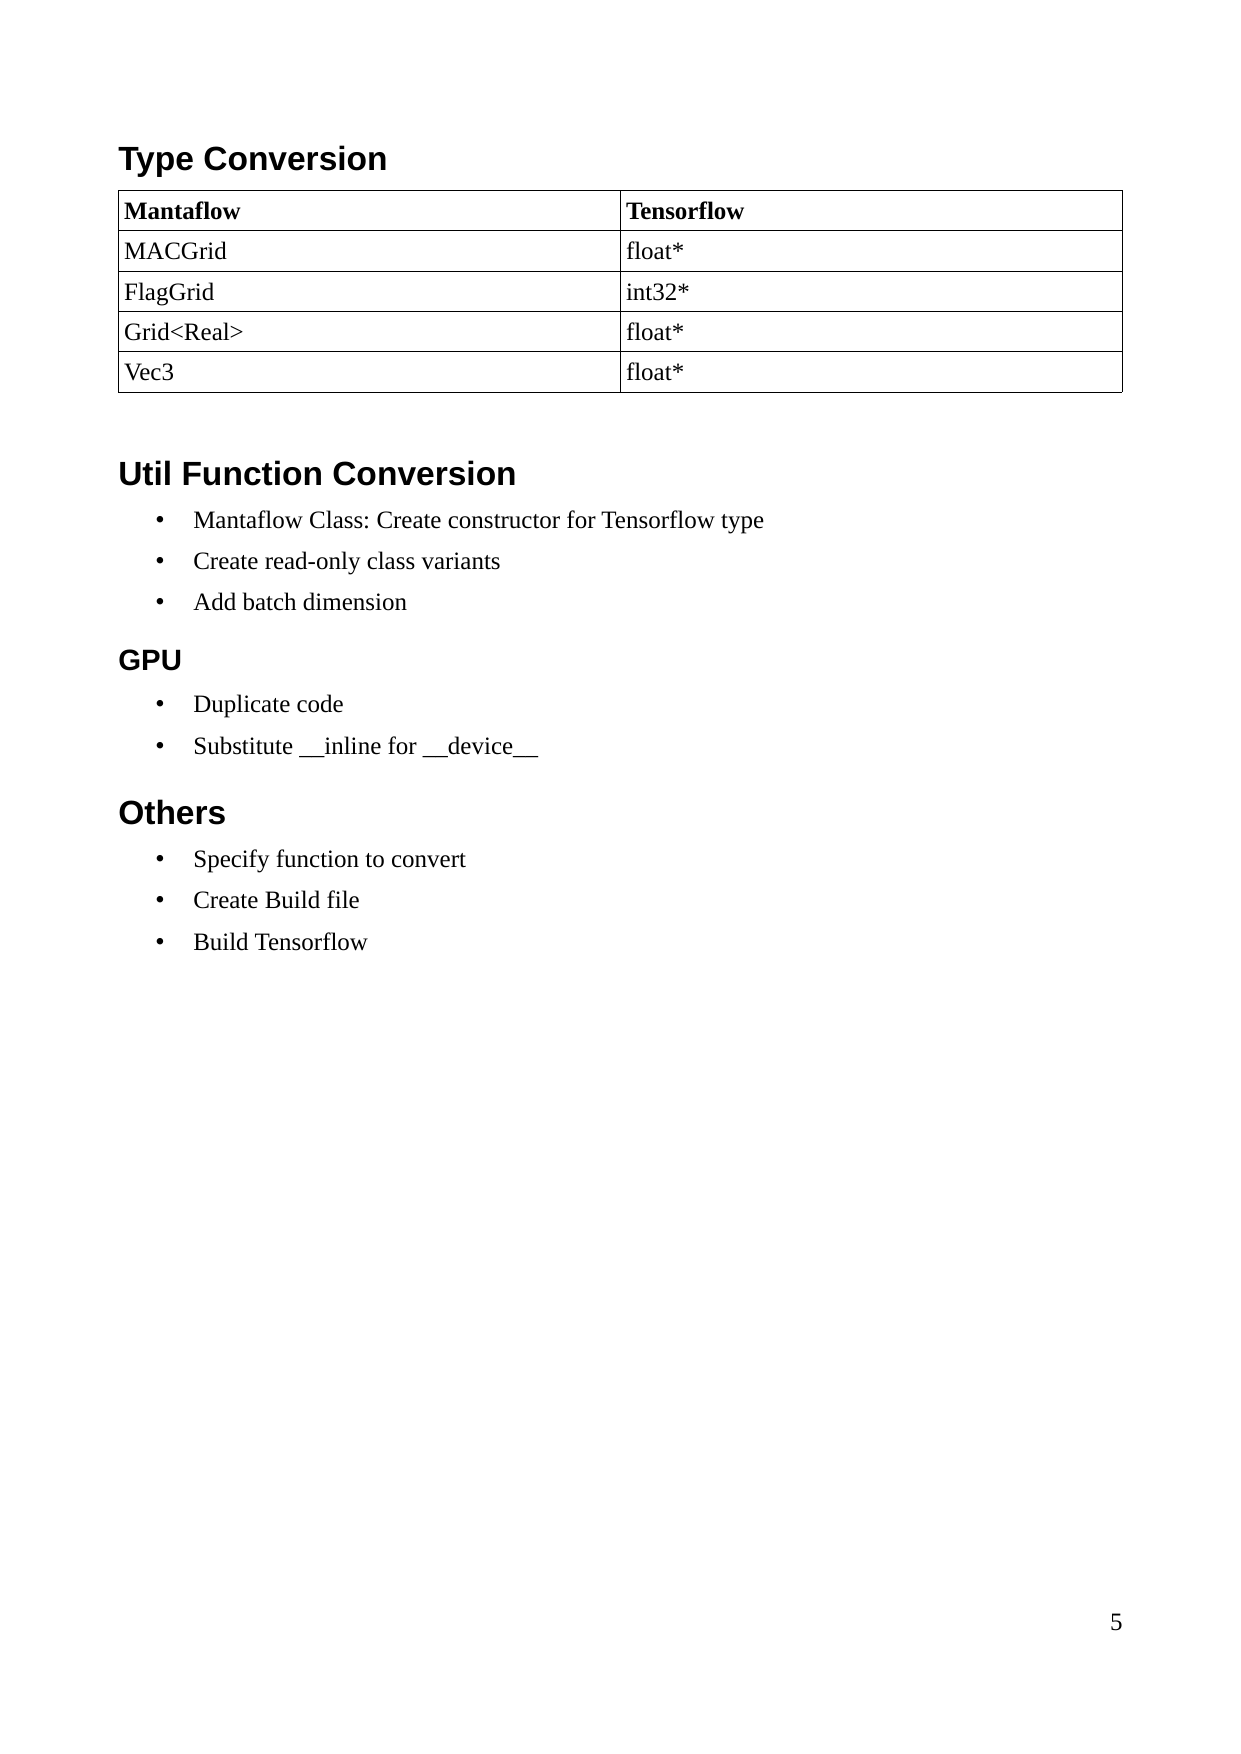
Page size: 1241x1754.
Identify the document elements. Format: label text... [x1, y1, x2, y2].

table_cell float* [621, 231, 1122, 271]
table_header Mantaflow [119, 191, 620, 230]
list Substitute __inline for __device__ [156, 731, 1122, 759]
list Duplicate code [156, 689, 1122, 718]
list Build Tensorflow [156, 927, 1122, 955]
subtitle Type Conversion [118, 139, 1122, 178]
table_header Tensorflow [621, 191, 1122, 230]
list Create Build file [156, 885, 1122, 914]
list Mantaflow Class: Create constructor for Tensorflow type [156, 505, 1122, 534]
table_cell FlagGrid [119, 272, 620, 311]
table_cell int32* [621, 272, 1122, 311]
table_cell Grid<Real> [119, 312, 620, 351]
table_cell float* [621, 312, 1122, 351]
subtitle Others [118, 793, 1122, 832]
table_cell float* [621, 352, 1122, 392]
list Specify function to convert [156, 844, 1122, 873]
subtitle GPU [118, 643, 1122, 677]
list Create read-only class variants [156, 546, 1122, 575]
subtitle Util Function Conversion [118, 454, 1122, 492]
list Add batch dimension [156, 587, 1122, 616]
table_cell MACGrid [119, 231, 620, 271]
table_cell Vec3 [119, 352, 620, 392]
